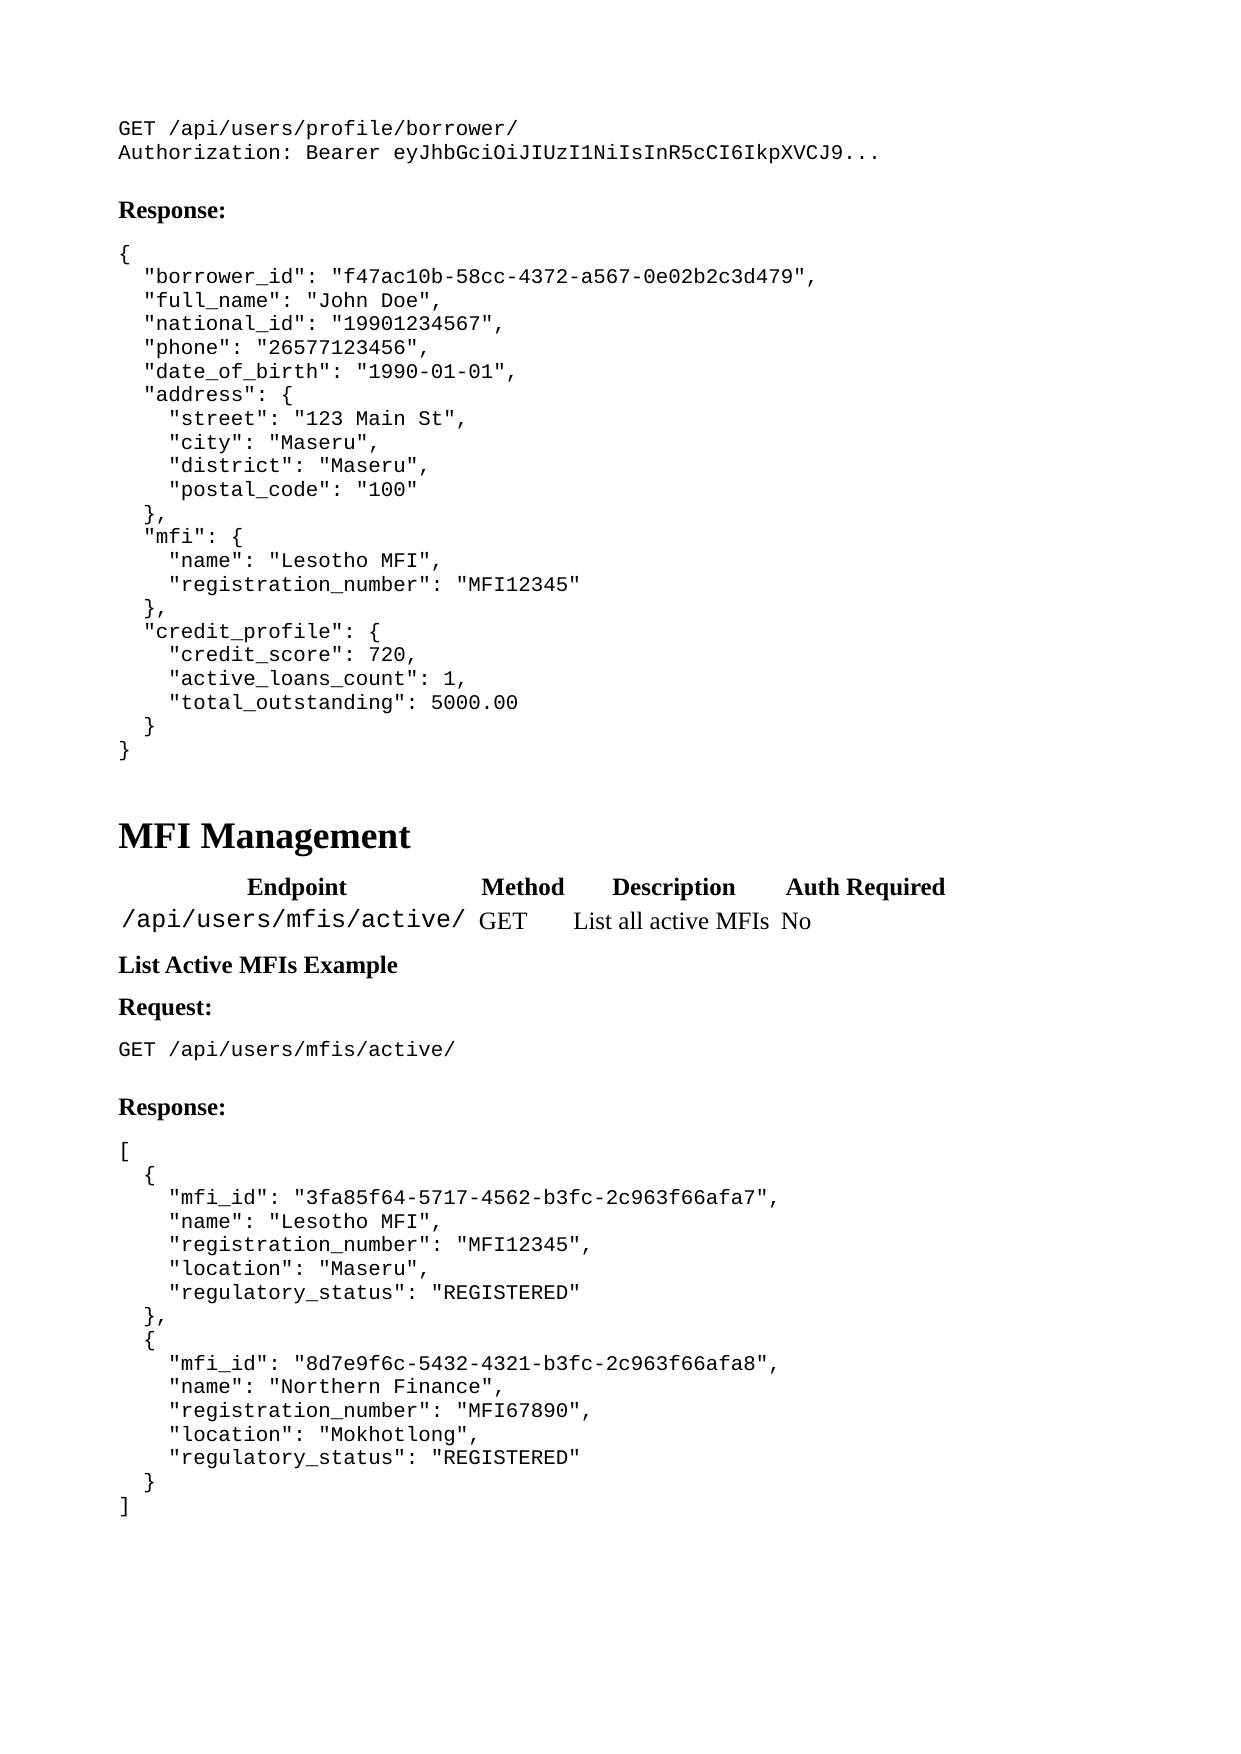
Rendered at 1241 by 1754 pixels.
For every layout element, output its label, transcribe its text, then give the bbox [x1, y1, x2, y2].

text "registration_number": "MFI67890", [118, 1400, 1122, 1424]
text } [118, 715, 1122, 739]
text "date_of_birth": "1990-01-01", [118, 361, 1122, 384]
text }, [118, 503, 1122, 526]
text "street": "123 Main St", [118, 408, 1122, 432]
text "national_id": "19901234567", [118, 313, 1122, 337]
text GET /api/users/mfis/active/ [118, 1039, 1122, 1063]
text Request: [118, 992, 1122, 1020]
text { [118, 242, 1122, 266]
table_header Auth Required [778, 869, 953, 903]
text "name": "Lesotho MFI", [118, 550, 1122, 573]
text } [118, 1471, 1122, 1494]
text "total_outstanding": 5000.00 [118, 692, 1122, 715]
text Response: [118, 195, 1122, 224]
subtitle MFI Management [118, 813, 1122, 856]
text "phone": "26577123456", [118, 337, 1122, 361]
text [ [118, 1140, 1122, 1163]
text "borrower_id": "f47ac10b-58cc-4372-a567-0e02b2c3d479", [118, 266, 1122, 290]
table_header Method [476, 869, 570, 903]
text GET /api/users/profile/borrower/ [118, 118, 1122, 142]
text "mfi_id": "8d7e9f6c-5432-4321-b3fc-2c963f66afa8", [118, 1353, 1122, 1376]
text "name": "Lesotho MFI", [118, 1211, 1122, 1234]
text "city": "Maseru", [118, 432, 1122, 455]
subtitle List Active MFIs Example [118, 950, 1122, 979]
text } [118, 739, 1122, 763]
table_header Description [570, 869, 778, 903]
text "district": "Maseru", [118, 455, 1122, 479]
text "location": "Mokhotlong", [118, 1424, 1122, 1447]
text { [118, 1163, 1122, 1187]
text "regulatory_status": "REGISTERED" [118, 1282, 1122, 1305]
text Response: [118, 1092, 1122, 1121]
text "regulatory_status": "REGISTERED" [118, 1447, 1122, 1471]
text }, [118, 597, 1122, 621]
text }, [118, 1305, 1122, 1329]
table_header Endpoint [118, 869, 476, 903]
text "mfi_id": "3fa85f64-5717-4562-b3fc-2c963f66afa7", [118, 1187, 1122, 1211]
text "registration_number": "MFI12345", [118, 1234, 1122, 1258]
text "mfi": { [118, 526, 1122, 550]
text Authorization: Bearer eyJhbGciOiJIUzI1NiIsInR5cCI6IkpXVCJ9... [118, 142, 1122, 165]
table_cell List all active MFIs [570, 903, 778, 938]
text "credit_profile": { [118, 621, 1122, 644]
text "credit_score": 720, [118, 644, 1122, 668]
text "active_loans_count": 1, [118, 668, 1122, 692]
table_cell /api/users/mfis/active/ [118, 903, 476, 938]
text "registration_number": "MFI12345" [118, 573, 1122, 597]
text ] [118, 1494, 1122, 1518]
text "postal_code": "100" [118, 479, 1122, 503]
text "address": { [118, 384, 1122, 408]
text "location": "Maseru", [118, 1258, 1122, 1282]
text "name": "Northern Finance", [118, 1376, 1122, 1400]
text { [118, 1329, 1122, 1353]
table_cell GET [476, 903, 570, 938]
table_cell No [778, 903, 953, 938]
text "full_name": "John Doe", [118, 290, 1122, 313]
